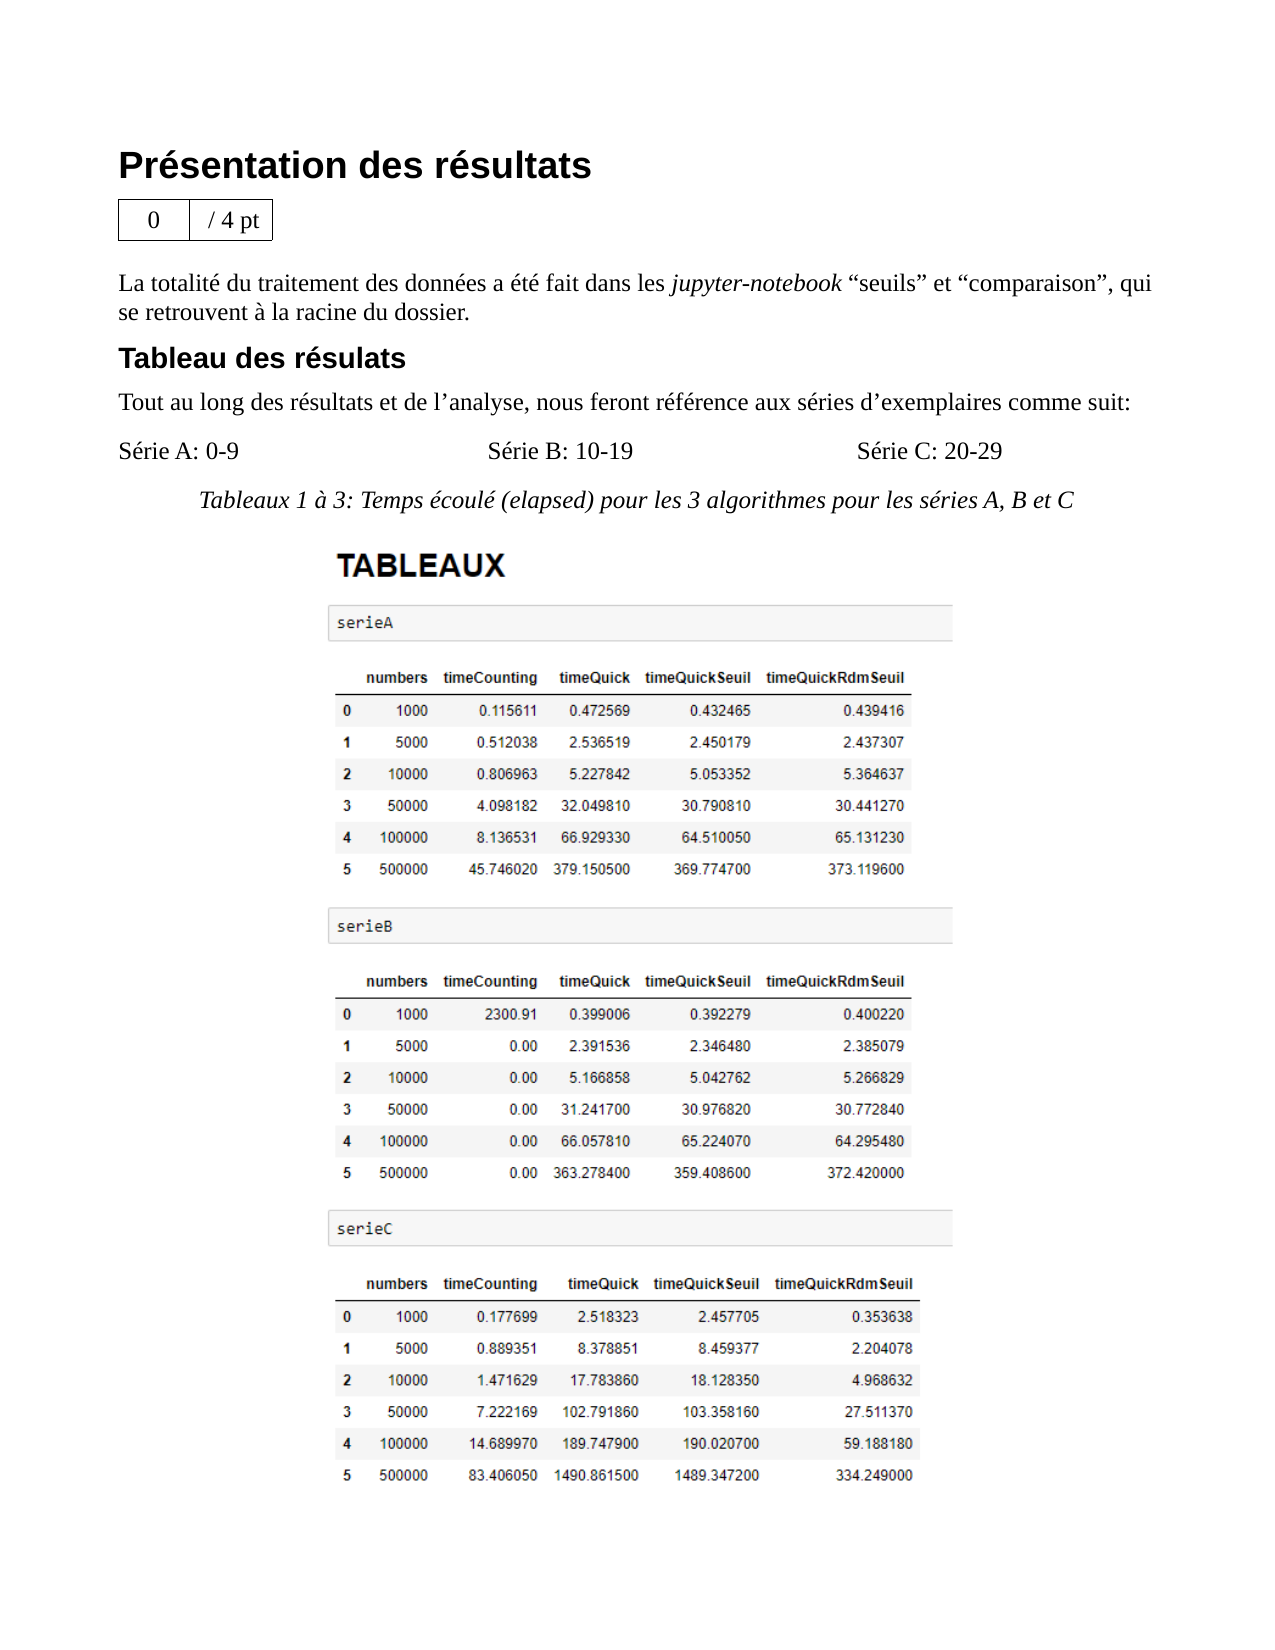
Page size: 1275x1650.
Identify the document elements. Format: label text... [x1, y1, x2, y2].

picture [322, 545, 953, 1505]
subtitle Présentation des résultats [118, 143, 1157, 187]
text La totalité du traitement des données a été fait dans les jupyter-notebook “seuils” et “comparaison”, qui se retrouvent à la racine du dossier. [118, 268, 1157, 326]
subtitle Tableau des résulats [118, 341, 1157, 374]
table_header / 4 pt [190, 200, 272, 239]
text Tableaux 1 à 3: Temps écoulé (elapsed) pour les 3 algorithmes pour les séries A, B et C [118, 485, 1157, 514]
text Tout au long des résultats et de l’analyse, nous feront référence aux séries d’exemplaires comme suit: [118, 387, 1157, 416]
text Série A: 0-9 Série B: 10-19 Série C: 20-29 [118, 436, 1157, 464]
table_header 0 [119, 200, 189, 239]
